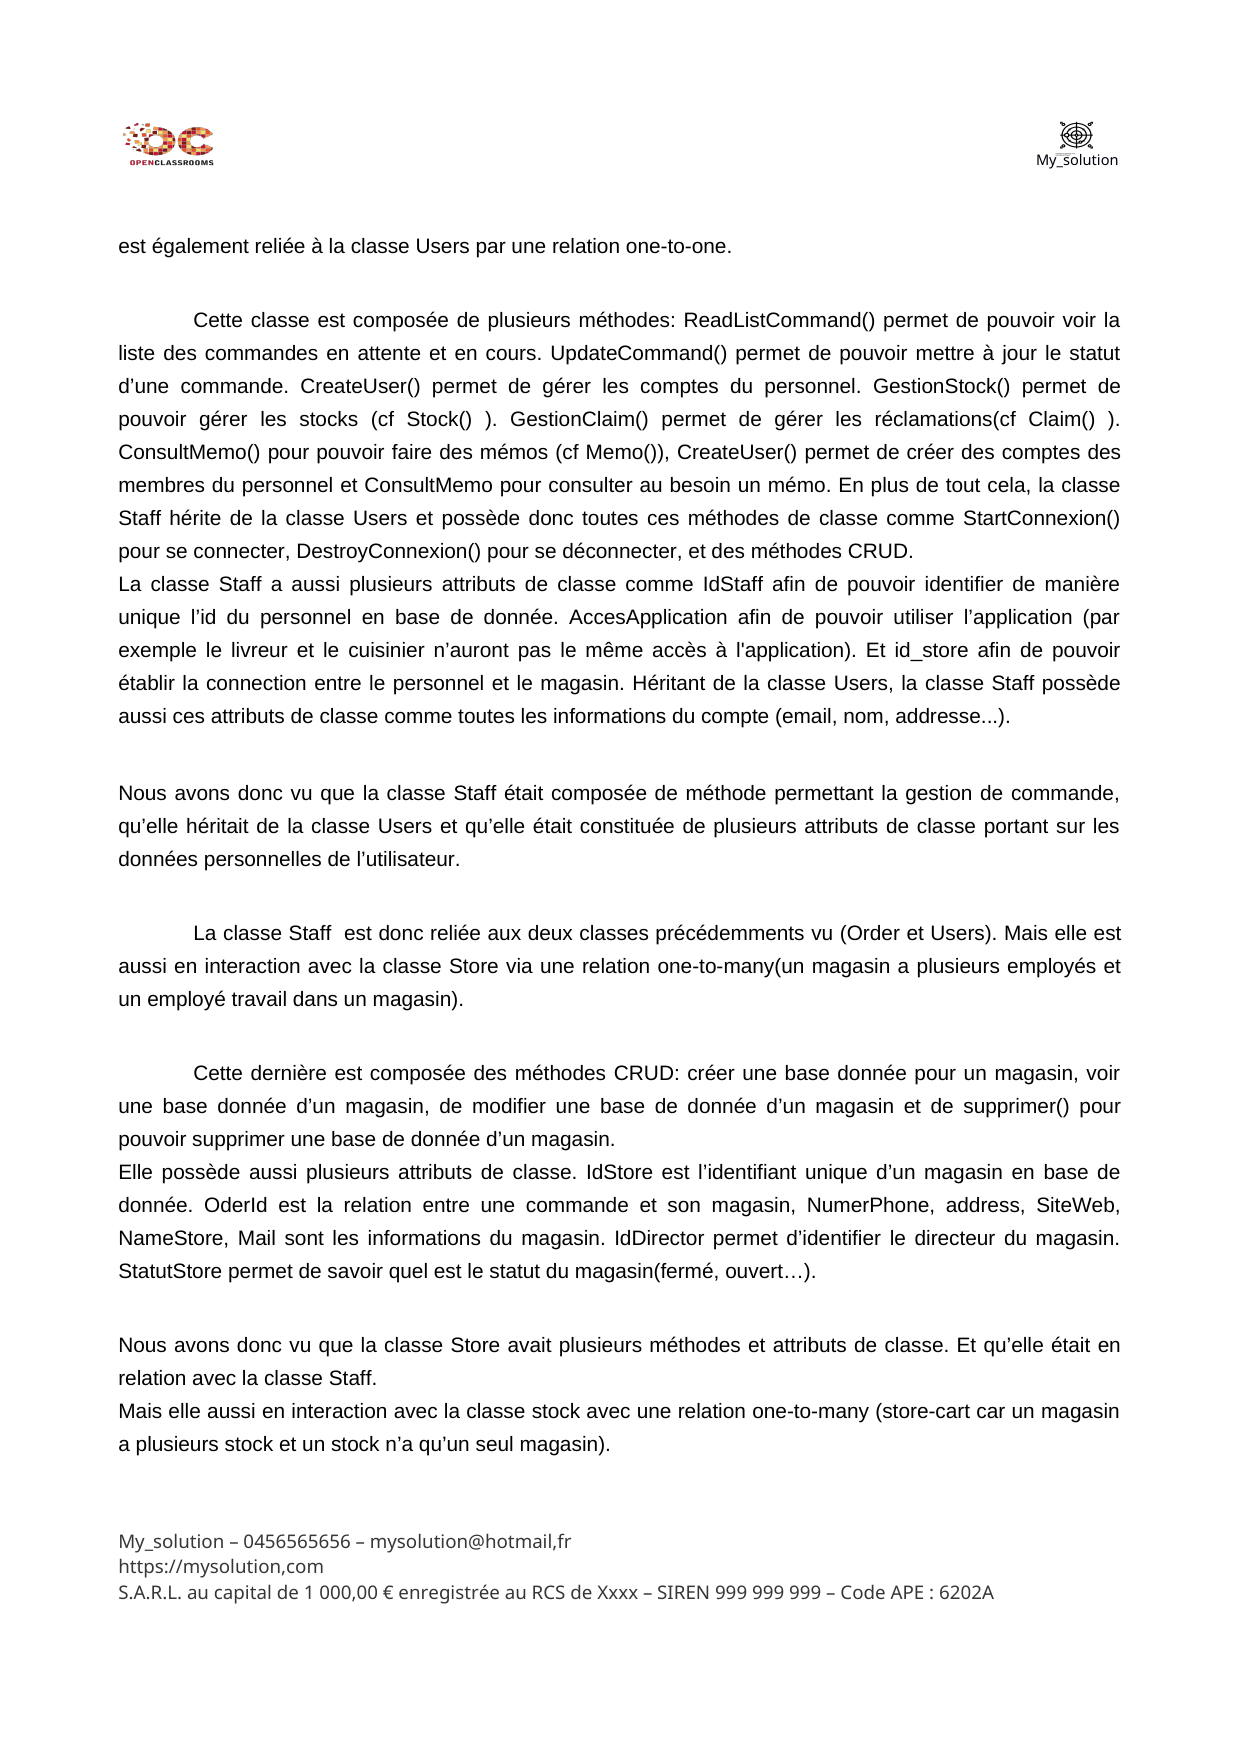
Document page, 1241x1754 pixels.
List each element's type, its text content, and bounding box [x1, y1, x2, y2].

text Elle possède aussi plusieurs attributs de classe. IdStore est l’identifiant unique d’un magasin en base de donnée. OderId est la relation entre une commande et son magasin, NumerPhone, address, SiteWeb, NameStore, Mail sont les informations du magasin. IdDirector permet d’identifier le directeur du magasin. StatutStore permet de savoir quel est le statut du magasin(fermé, ouvert…). [118, 1160, 1122, 1283]
text Mais elle aussi en interaction avec la classe stock avec une relation one-to-many (store-cart car un magasin a plusieurs stock et un stock n’a qu’un seul magasin). [118, 1399, 1122, 1456]
text Cette dernière est composée des méthodes CRUD: créer une base donnée pour un magasin, voir une base donnée d’un magasin, de modifier une base de donnée d’un magasin et de supprimer() pour pouvoir supprimer une base de donnée d’un magasin. [118, 1061, 1122, 1151]
text Nous avons donc vu que la classe Staff était composée de méthode permettant la gestion de commande, qu’elle héritait de la classe Users et qu’elle était constituée de plusieurs attributs de classe portant sur les données personnelles de l’utilisateur. [118, 781, 1122, 871]
text La classe Staff est donc reliée aux deux classes précédemments vu (Order et Users). Mais elle est aussi en interaction avec la classe Store via une relation one-to-many(un magasin a plusieurs employés et un employé travail dans un magasin). [118, 921, 1122, 1011]
text Cette classe est composée de plusieurs méthodes: ReadListCommand() permet de pouvoir voir la liste des commandes en attente et en cours. UpdateCommand() permet de pouvoir mettre à jour le statut d’une commande. CreateUser() permet de gérer les comptes du personnel. GestionStock() permet de pouvoir gérer les stocks (cf Stock() ). GestionClaim() permet de gérer les réclamations(cf Claim() ). ConsultMemo() pour pouvoir faire des mémos (cf Memo()), CreateUser() permet de créer des comptes des membres du personnel et ConsultMemo pour consulter au besoin un mémo. En plus de tout cela, la classe Staff hérite de la classe Users et possède donc toutes ces méthodes de classe comme StartConnexion() pour se connecter, DestroyConnexion() pour se déconnecter, et des méthodes CRUD. [118, 308, 1122, 563]
text Nous avons donc vu que la classe Store avait plusieurs méthodes et attributs de classe. Et qu’elle était en relation avec la classe Staff. [118, 1333, 1122, 1390]
picture [119, 118, 217, 170]
text est également reliée à la classe Users par une relation one-to-one. [118, 234, 1122, 258]
picture [1052, 118, 1101, 158]
text La classe Staff a aussi plusieurs attributs de classe comme IdStaff afin de pouvoir identifier de manière unique l’id du personnel en base de donnée. AccesApplication afin de pouvoir utiliser l’application (par exemple le livreur et le cuisinier n’auront pas le même accès à l'application). Et id_store afin de pouvoir établir la connection entre le personnel et le magasin. Héritant de la classe Users, la classe Staff possède aussi ces attributs de classe comme toutes les informations du compte (email, nom, addresse...). [118, 572, 1122, 728]
